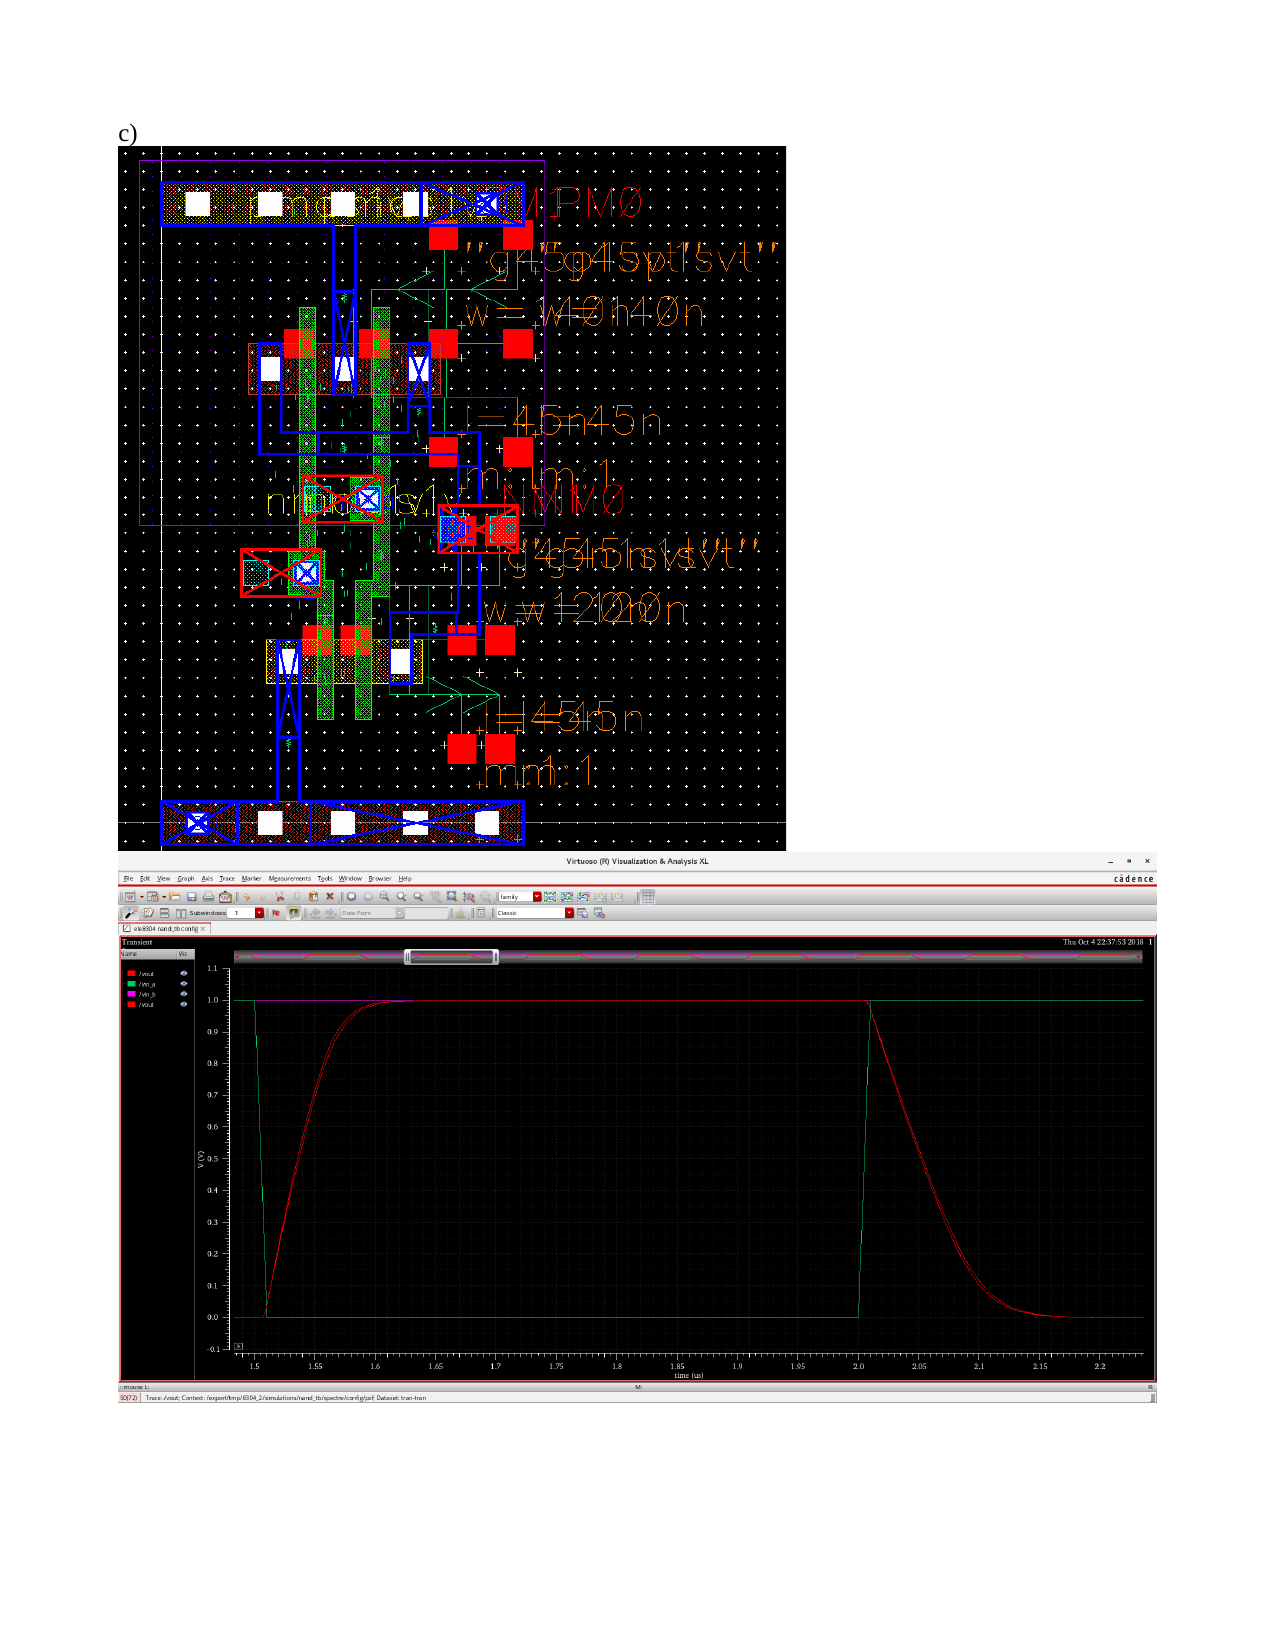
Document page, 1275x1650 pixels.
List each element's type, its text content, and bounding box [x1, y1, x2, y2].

text c) [118, 118, 1157, 147]
picture [118, 146, 1157, 1403]
